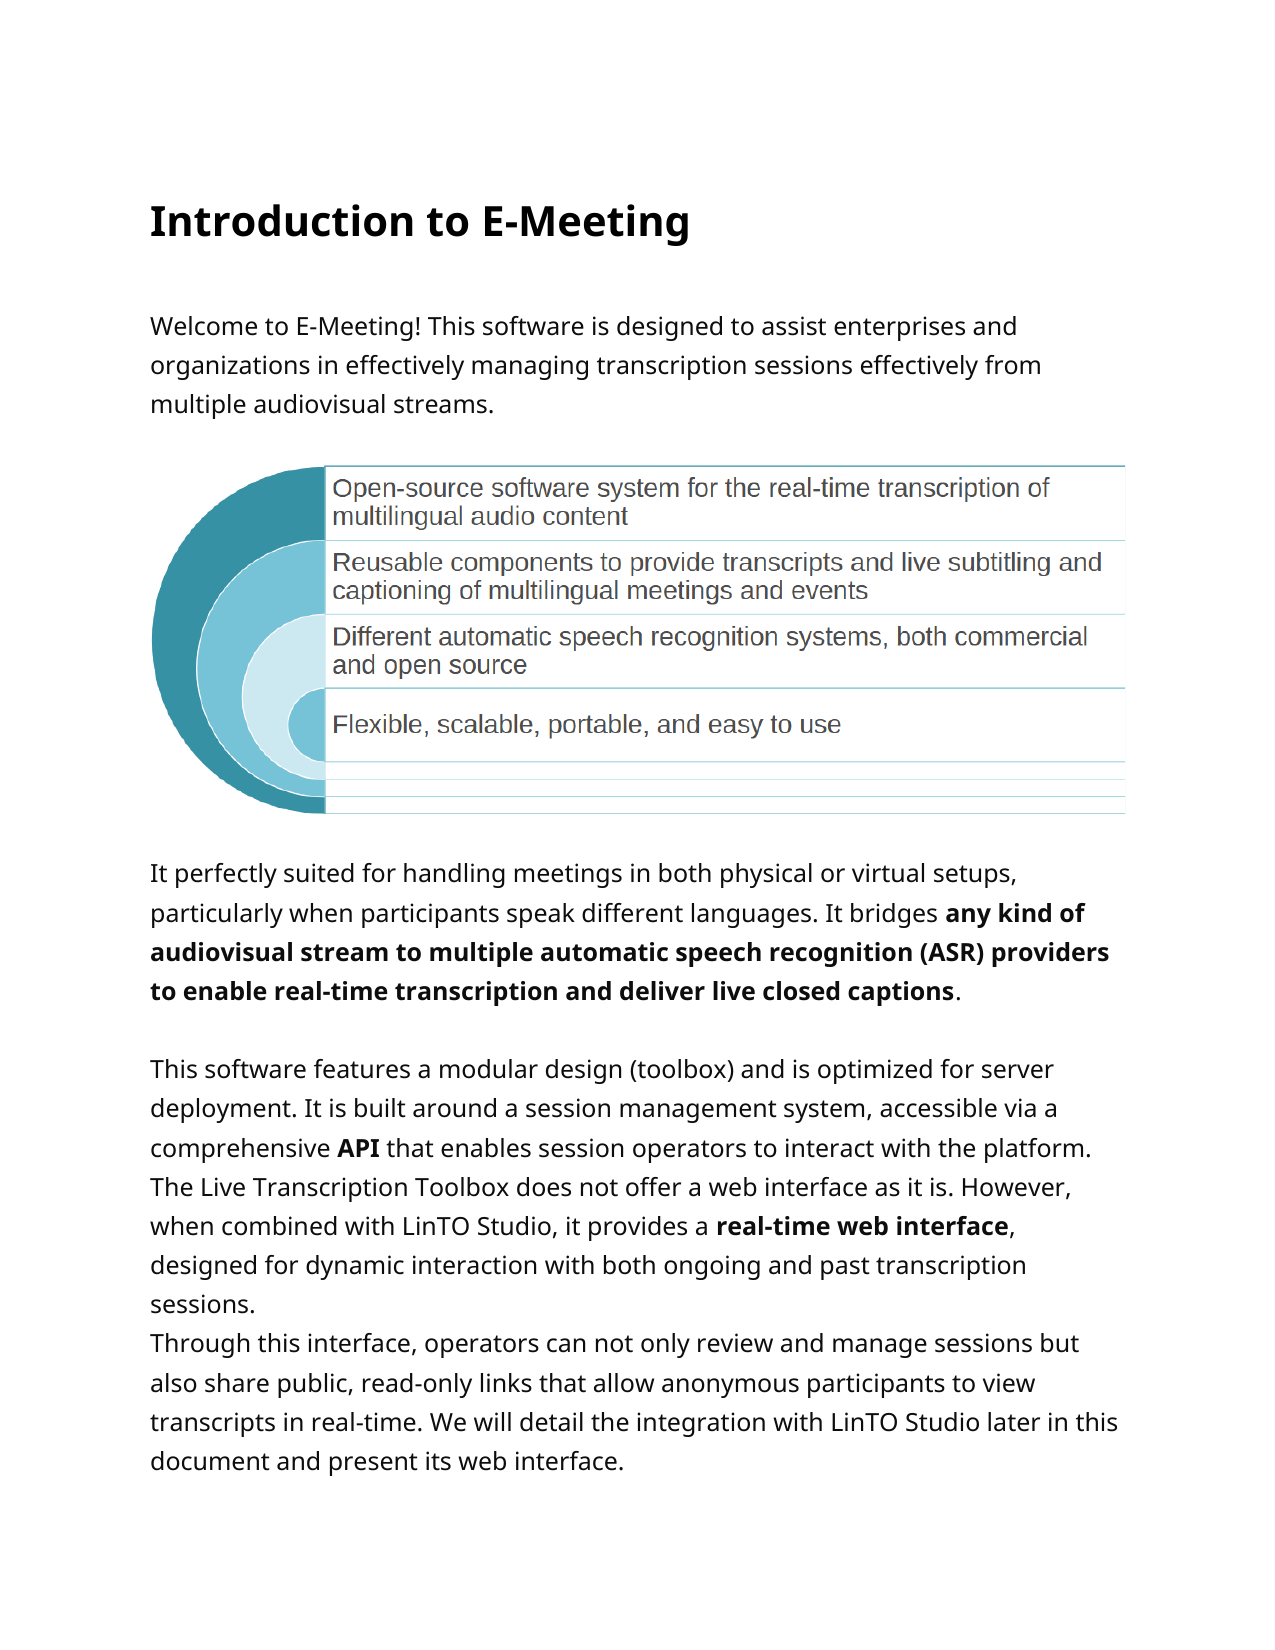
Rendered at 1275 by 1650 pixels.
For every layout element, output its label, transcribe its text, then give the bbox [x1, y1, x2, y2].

text Through this interface, operators can not only review and manage sessions but also share public, read-only links that allow anonymous participants to view transcripts in real-time. We will detail the integration with LinTO Studio later in this document and present its web interface. [150, 1326, 1125, 1478]
text It perfectly suited for handling meetings in both physical or virtual setups, particularly when participants speak different languages. It bridges any kind of audiovisual stream to multiple automatic speech recognition (ASR) providers to enable real-time transcription and deliver live closed captions. [150, 856, 1125, 1008]
text The Live Transcription Toolbox does not offer a web interface as it is. However, when combined with LinTO Studio, it provides a real-time web interface, designed for dynamic interaction with both ongoing and past transcription sessions. [150, 1169, 1125, 1321]
text This software features a modular design (toolbox) and is optimized for server deployment. It is built around a session management system, accessible via a comprehensive API that enables session operators to interact with the platform. [150, 1052, 1125, 1164]
picture [150, 465, 1125, 814]
subtitle Introduction to E-Meeting [150, 192, 1125, 248]
text Welcome to E-Meeting! This software is designed to assist enterprises and organizations in effectively managing transcription sessions effectively from multiple audiovisual streams. [150, 308, 1125, 421]
